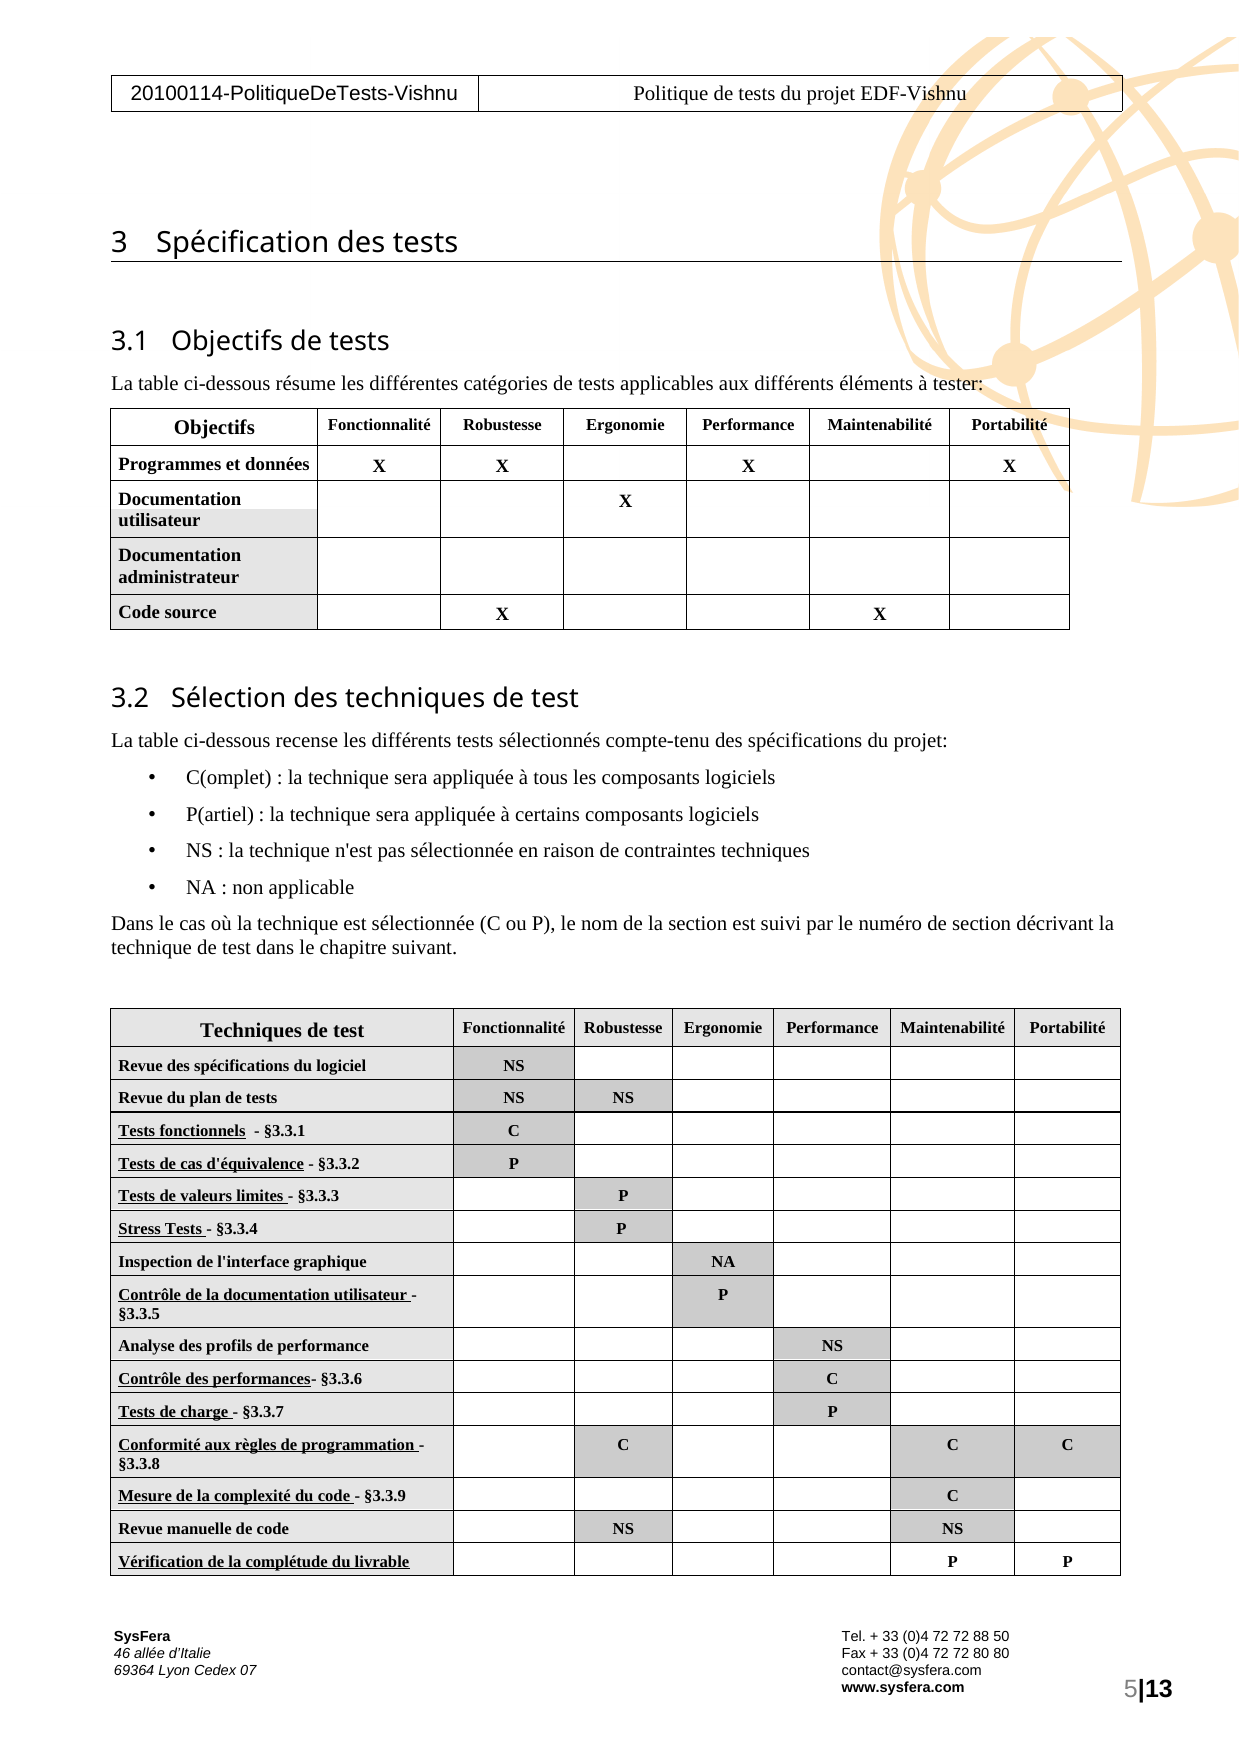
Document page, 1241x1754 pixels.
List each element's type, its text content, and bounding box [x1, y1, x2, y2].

table_cell [774, 1211, 890, 1242]
table_cell C [1015, 1426, 1120, 1477]
table_cell Tests de valeurs limites - §3.3.3 [111, 1178, 453, 1209]
table_cell [454, 1178, 574, 1209]
table_cell P [454, 1145, 574, 1177]
table_cell [454, 1511, 574, 1542]
table_header Performance [774, 1009, 890, 1046]
list NA : non applicable [148, 874, 1122, 899]
picture [810, 446, 949, 480]
table_cell [1015, 1478, 1120, 1509]
table_cell [774, 1080, 890, 1111]
table_cell [673, 1211, 773, 1242]
picture [950, 481, 1069, 507]
table_header Ergonomie [673, 1009, 773, 1046]
table_cell [774, 1276, 890, 1327]
table_cell Code source [111, 595, 317, 629]
table_cell X [441, 595, 563, 629]
table_cell [575, 1276, 672, 1327]
table_cell [1015, 1178, 1120, 1209]
table_cell [774, 1243, 890, 1275]
picture [810, 481, 949, 507]
table_cell [891, 1393, 1014, 1425]
table_cell [318, 509, 440, 537]
table_cell Mesure de la complexité du code - §3.3.9 [111, 1478, 453, 1509]
table_cell [441, 509, 563, 537]
table_cell [454, 1361, 574, 1392]
table_cell [575, 1113, 672, 1144]
table_cell NS [891, 1511, 1014, 1542]
table_cell [1015, 1243, 1120, 1275]
table_cell [673, 1113, 773, 1144]
table_cell [774, 1511, 890, 1542]
list NS : la technique n'est pas sélectionnée en raison de contraintes techniques [148, 838, 1122, 862]
list P(artiel) : la technique sera appliquée à certains composants logiciels [148, 801, 1122, 826]
picture [441, 481, 563, 507]
picture [810, 409, 949, 445]
picture [318, 409, 440, 445]
table_cell [891, 1178, 1014, 1209]
table_cell [810, 538, 949, 594]
table_cell [1015, 1080, 1120, 1111]
table_header Portabilité [1015, 1009, 1120, 1046]
picture [564, 409, 686, 445]
table_cell [564, 595, 686, 629]
table_header Fonctionnalité [454, 1009, 574, 1046]
table_cell [673, 1080, 773, 1111]
table_cell NS [454, 1080, 574, 1111]
table_cell [575, 1543, 672, 1575]
picture [318, 481, 440, 507]
table_cell [673, 1543, 773, 1575]
table_cell [774, 1543, 890, 1575]
table_cell [673, 1478, 773, 1509]
table_cell NS [575, 1511, 672, 1542]
table_cell Revue des spécifications du logiciel [111, 1047, 453, 1079]
picture [687, 481, 809, 507]
table_cell [891, 1243, 1014, 1275]
table_cell [673, 1393, 773, 1425]
table_cell [810, 509, 949, 537]
table_cell [1015, 1276, 1120, 1327]
table_cell [564, 538, 686, 594]
picture [111, 409, 317, 445]
table_cell [454, 1543, 574, 1575]
table_cell [454, 1211, 574, 1242]
table_cell [673, 1145, 773, 1177]
picture [441, 409, 563, 445]
picture [441, 446, 563, 480]
table_header Techniques de test [111, 1009, 453, 1046]
table_cell [673, 1328, 773, 1359]
table_cell [1015, 1393, 1120, 1425]
table_header Robustesse [575, 1009, 672, 1046]
table_cell X [564, 509, 686, 537]
subtitle Sélection des techniques de test [111, 679, 1122, 716]
picture [111, 446, 317, 480]
table_cell [318, 595, 440, 629]
table_cell [575, 1243, 672, 1275]
text La table ci-dessous recense les différents tests sélectionnés compte-tenu des spécifications du projet: [111, 728, 1122, 752]
table_cell NA [673, 1243, 773, 1275]
table_cell [673, 1426, 773, 1477]
table_cell Contrôle des performances- §3.3.6 [111, 1361, 453, 1392]
table_cell [687, 538, 809, 594]
table_cell [891, 1080, 1014, 1111]
table_cell Inspection de l'interface graphique [111, 1243, 453, 1275]
table_cell [891, 1047, 1014, 1079]
table_cell X [810, 595, 949, 629]
table_cell Tests de charge - §3.3.7 [111, 1393, 453, 1425]
picture [950, 446, 1069, 480]
table_cell [891, 1328, 1014, 1359]
table_cell [950, 538, 1069, 594]
table_cell [1015, 1511, 1120, 1542]
picture [950, 409, 1069, 445]
table_cell [774, 1145, 890, 1177]
table_cell Revue du plan de tests [111, 1080, 453, 1111]
table_cell [673, 1047, 773, 1079]
table_cell [891, 1211, 1014, 1242]
table_cell [673, 1361, 773, 1392]
table_cell [575, 1393, 672, 1425]
table_cell [454, 1243, 574, 1275]
table_cell [1015, 1047, 1120, 1079]
table_cell Revue manuelle de code [111, 1511, 453, 1542]
table_cell [454, 1328, 574, 1359]
table_cell C [891, 1426, 1014, 1477]
table_cell [950, 509, 1069, 537]
table_cell [575, 1145, 672, 1177]
table_cell Tests de cas d'équivalence - §3.3.2 [111, 1145, 453, 1177]
table_cell [774, 1047, 890, 1079]
picture [1, 37, 1239, 507]
picture [564, 446, 686, 480]
table_cell [1015, 1113, 1120, 1144]
table_cell Documentation utilisateur [111, 509, 317, 537]
table_cell Conformité aux règles de programmation - §3.3.8 [111, 1426, 453, 1477]
table_cell [318, 538, 440, 594]
table_cell [891, 1113, 1014, 1144]
picture [687, 446, 809, 480]
table_cell [1015, 1211, 1120, 1242]
table_cell [575, 1047, 672, 1079]
table_cell [891, 1276, 1014, 1327]
table_cell [454, 1393, 574, 1425]
table_cell C [774, 1361, 890, 1392]
table_cell [687, 595, 809, 629]
table_cell [1015, 1145, 1120, 1177]
table_cell [891, 1145, 1014, 1177]
table_cell [575, 1478, 672, 1509]
table_cell P [1015, 1543, 1120, 1575]
table_cell [774, 1178, 890, 1209]
table_cell [454, 1478, 574, 1509]
table_cell [774, 1478, 890, 1509]
table_cell [441, 538, 563, 594]
table_cell [575, 1361, 672, 1392]
table_cell C [891, 1478, 1014, 1509]
picture [564, 481, 686, 507]
table_cell [950, 595, 1069, 629]
table_cell P [891, 1543, 1014, 1575]
table_cell [454, 1276, 574, 1327]
text Dans le cas où la technique est sélectionnée (C ou P), le nom de la section est suivi par le numéro de section décrivant la technique de test dans le chapitre suivant. [111, 911, 1122, 959]
table_cell [673, 1178, 773, 1209]
table_cell [774, 1426, 890, 1477]
table_cell NS [575, 1080, 672, 1111]
table_cell [774, 1113, 890, 1144]
table_cell [687, 509, 809, 537]
table_cell Tests fonctionnels - §3.3.1 [111, 1113, 453, 1144]
list C(omplet) : la technique sera appliquée à tous les composants logiciels [148, 765, 1122, 789]
table_cell P [575, 1211, 672, 1242]
table_cell [454, 1426, 574, 1477]
table_cell P [774, 1393, 890, 1425]
table_cell Analyse des profils de performance [111, 1328, 453, 1359]
table_cell P [673, 1276, 773, 1327]
table_cell [673, 1511, 773, 1542]
table_cell [575, 1328, 672, 1359]
picture [318, 446, 440, 480]
table_cell NS [774, 1328, 890, 1359]
table_cell [891, 1361, 1014, 1392]
table_cell Contrôle de la documentation utilisateur - §3.3.5 [111, 1276, 453, 1327]
table_cell Stress Tests - §3.3.4 [111, 1211, 453, 1242]
picture [111, 481, 317, 507]
table_cell [1015, 1361, 1120, 1392]
picture [687, 409, 809, 445]
table_cell [1015, 1328, 1120, 1359]
table_cell Documentation administrateur [111, 538, 317, 594]
table_cell C [454, 1113, 574, 1144]
table_cell Vérification de la complétude du livrable [111, 1543, 453, 1575]
table_cell P [575, 1178, 672, 1209]
table_cell NS [454, 1047, 574, 1079]
table_cell C [575, 1426, 672, 1477]
table_header Maintenabilité [891, 1009, 1014, 1046]
